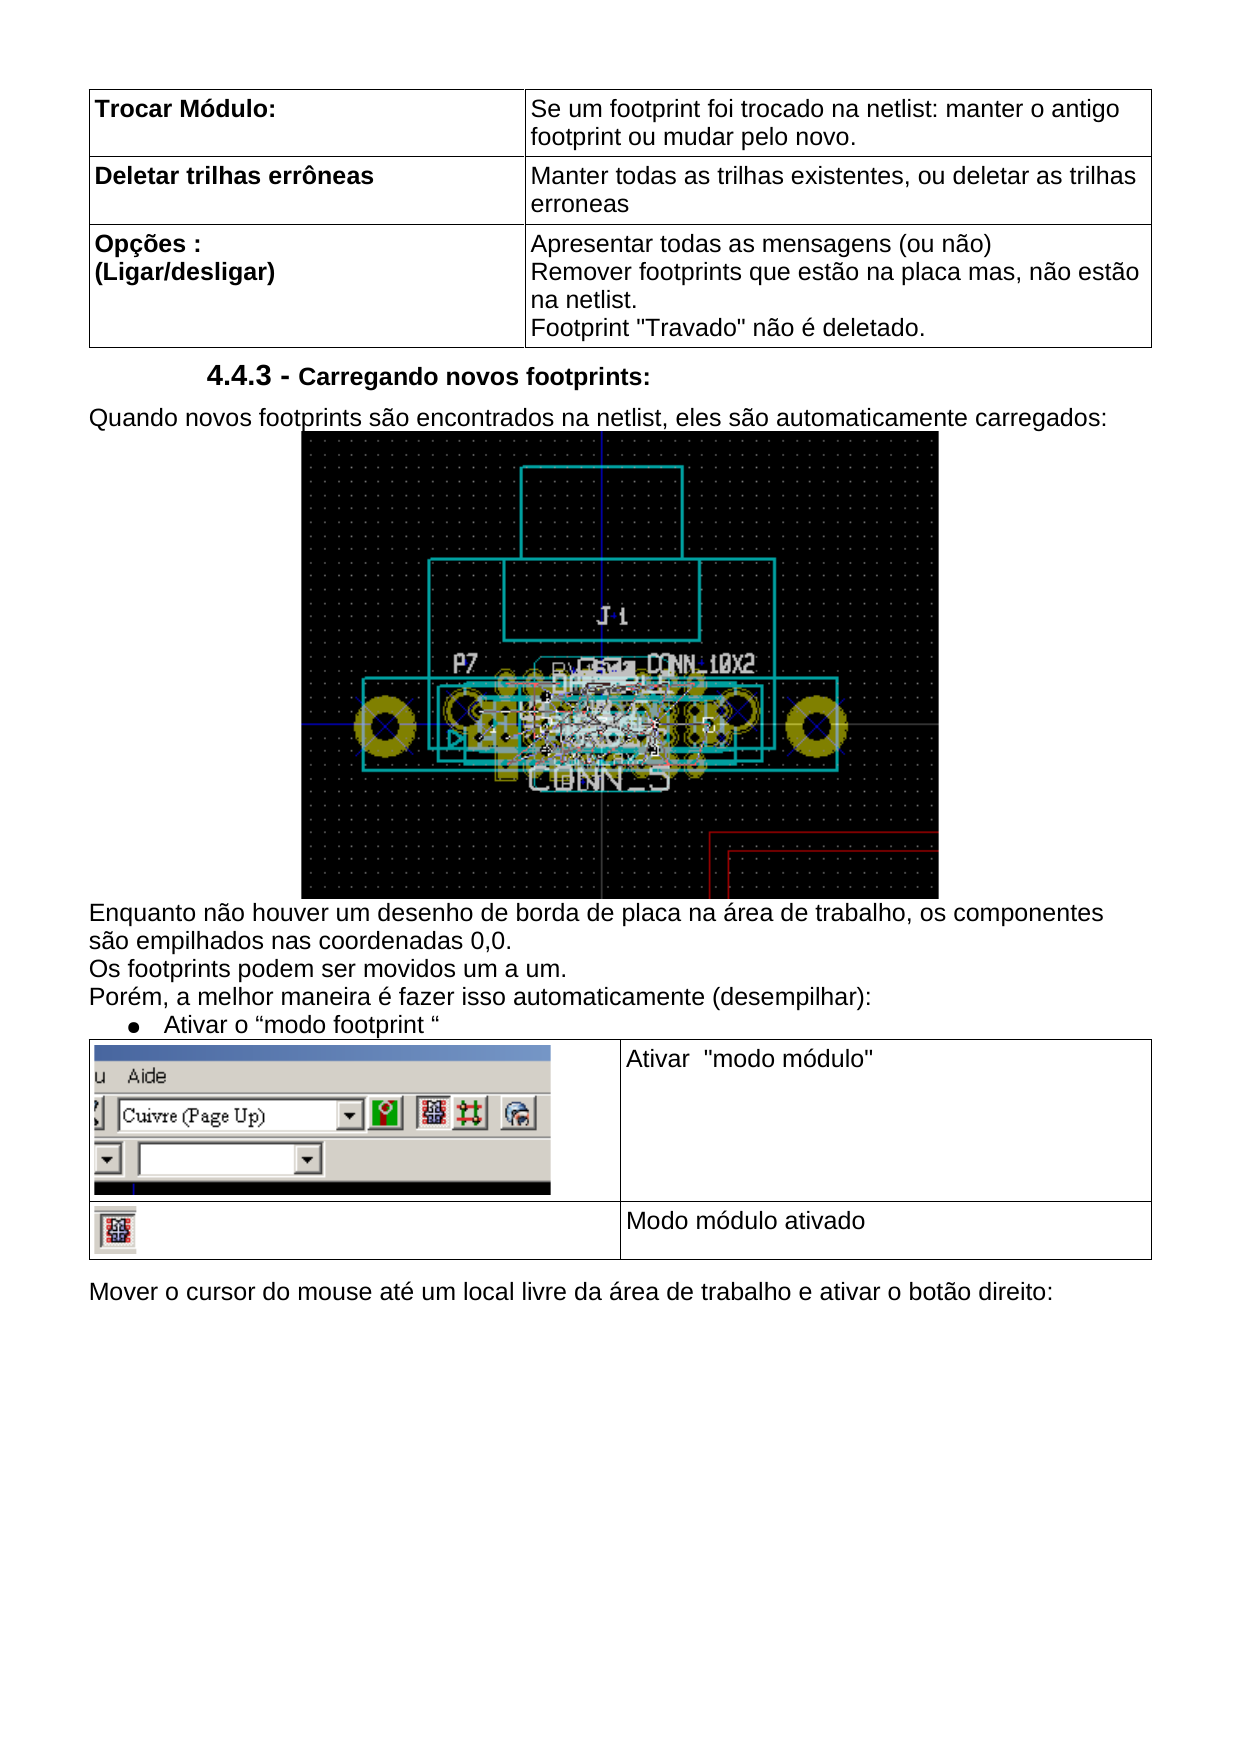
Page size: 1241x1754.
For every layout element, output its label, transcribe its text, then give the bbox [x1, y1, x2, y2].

text Mover o cursor do mouse até um local livre da área de trabalho e ativar o botão direito: [88, 1278, 1152, 1306]
table_cell Modo módulo ativado [621, 1202, 1151, 1259]
picture [301, 431, 939, 899]
table_cell Deletar trilhas errôneas [90, 157, 524, 224]
table_header Se um footprint foi trocado na netlist: manter o antigo footprint ou mudar pelo novo. [526, 90, 1151, 156]
table_cell Apresentar todas as mensagens (ou não) Remover footprints que estão na placa mas, não estão na netlist. Footprint "Travado" não é deletado. [526, 225, 1151, 347]
table_cell Opções : (Ligar/desligar) [90, 225, 524, 347]
text Enquanto não houver um desenho de borda de placa na área de trabalho, os componentes são empilhados nas coordenadas 0,0. [88, 899, 1152, 955]
text Quando novos footprints são encontrados na netlist, eles são automaticamente carregados: [88, 404, 1152, 432]
picture [94, 1206, 137, 1254]
table_header [90, 1040, 620, 1201]
table_cell Manter todas as trilhas existentes, ou deletar as trilhas erroneas [526, 157, 1151, 224]
table_header Ativar "modo módulo" [621, 1040, 1151, 1201]
text Porém, a melhor maneira é fazer isso automaticamente (desempilhar): [88, 983, 1152, 1011]
list Ativar o “modo footprint “ [126, 1011, 1152, 1039]
text Os footprints podem ser movidos um a um. [88, 955, 1152, 983]
table_cell [90, 1202, 620, 1259]
table_header Trocar Módulo: [90, 90, 524, 156]
picture [94, 1045, 551, 1195]
subtitle Carregando novos footprints: [207, 359, 1152, 392]
